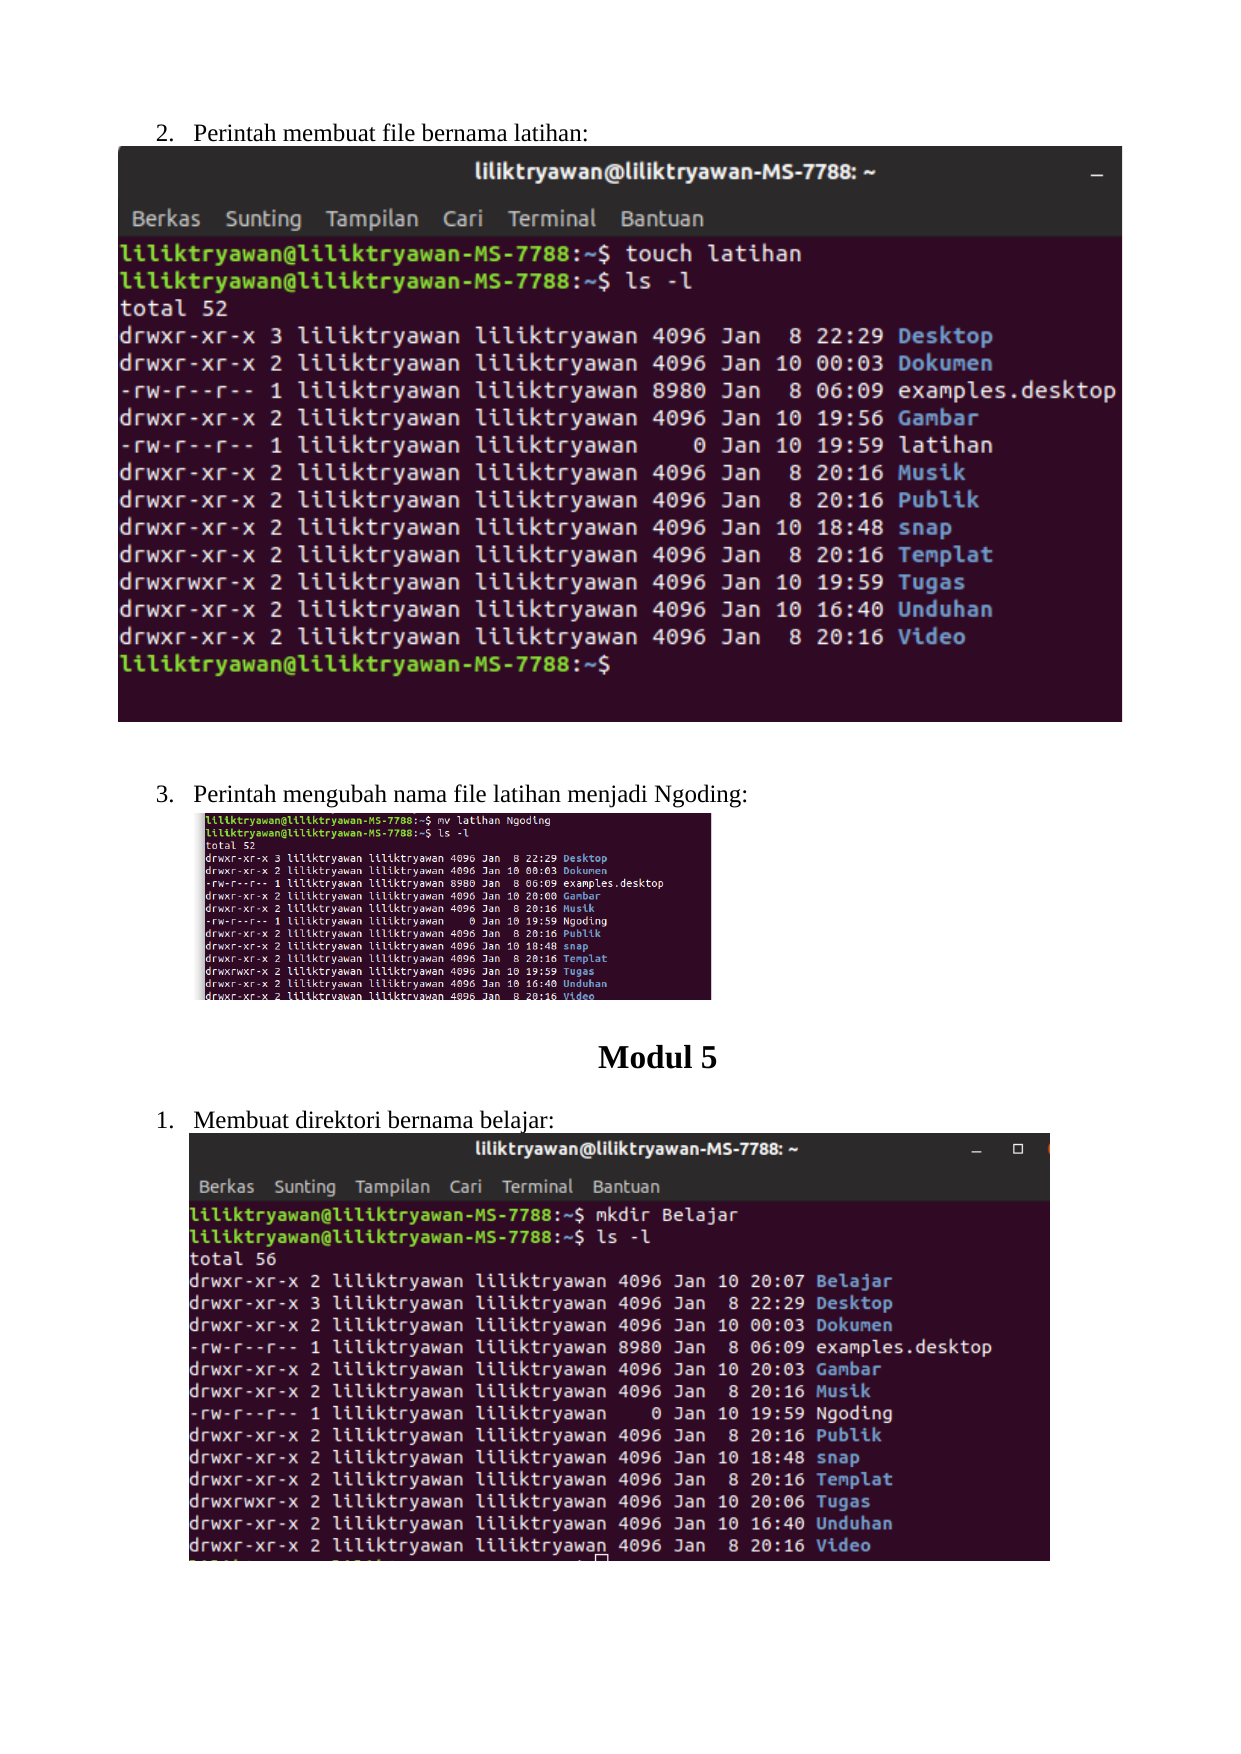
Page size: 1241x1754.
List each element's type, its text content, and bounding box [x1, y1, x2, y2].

subtitle Modul 5 [156, 1038, 1122, 1076]
list Perintah mengubah nama file latihan menjadi Ngoding: [156, 779, 1122, 808]
list Membuat direktori bernama belajar: [156, 1105, 1122, 1134]
list Perintah membuat file bernama latihan: [156, 118, 1122, 146]
picture [118, 146, 1123, 722]
picture [191, 1133, 1049, 1561]
picture [194, 813, 712, 1000]
